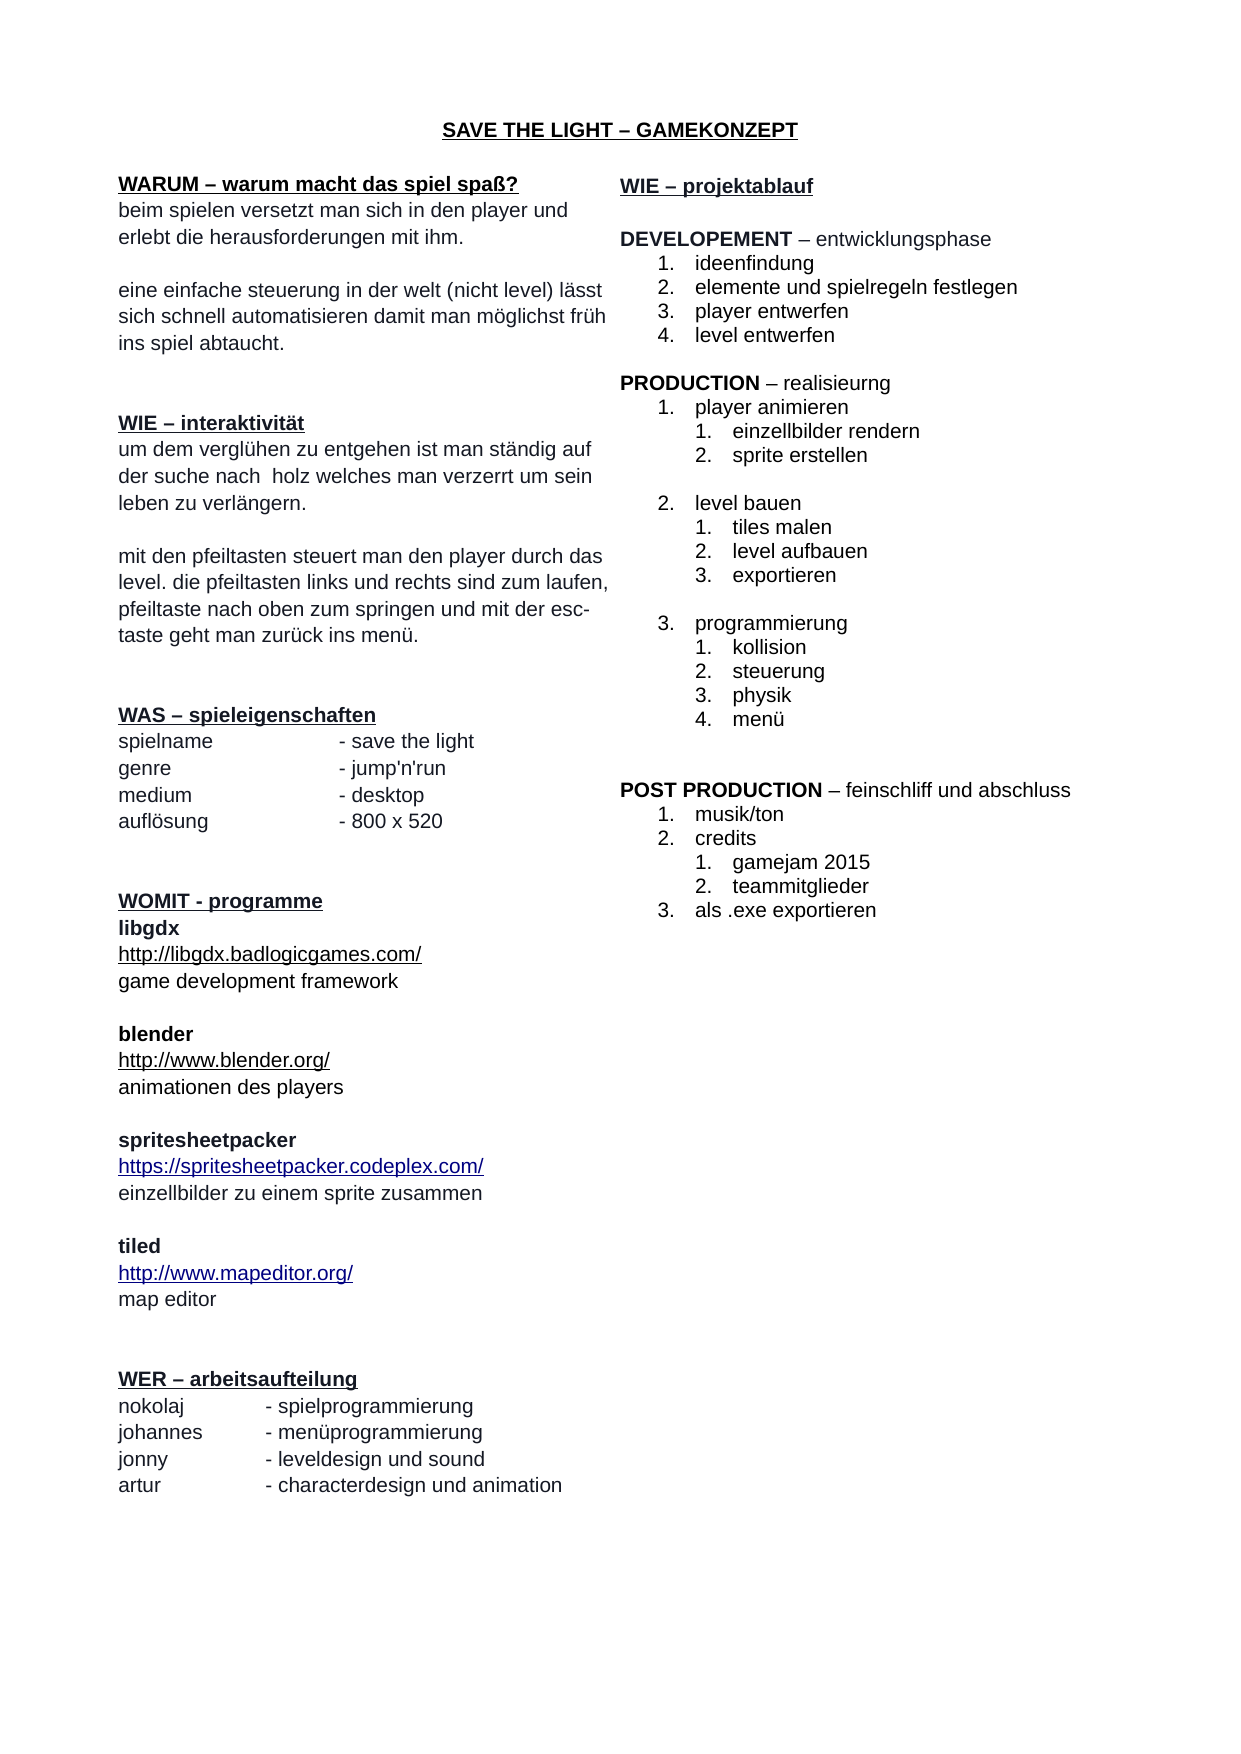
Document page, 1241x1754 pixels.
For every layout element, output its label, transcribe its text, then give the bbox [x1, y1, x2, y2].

text beim spielen versetzt man sich in den player und erlebt die herausforderungen mit ihm. [118, 196, 620, 275]
text tiled [118, 1231, 620, 1258]
list level entwerfen [657, 323, 1122, 371]
list teammitglieder [695, 874, 1122, 898]
text nokolaj - spielprogrammierung [118, 1391, 620, 1417]
list http://libgdx.badlogicgames.com/ [118, 939, 620, 966]
text http://www.mapeditor.org/ [118, 1258, 620, 1284]
text map editor [118, 1284, 620, 1311]
list kollision [695, 634, 1122, 658]
list http://www.blender.org/ [118, 1046, 620, 1072]
list musik/ton [657, 802, 1122, 826]
list physik [695, 682, 1122, 706]
text medium - desktop [118, 780, 620, 806]
text auflösung - 800 x 520 [118, 806, 620, 886]
list einzellbilder rendern [695, 419, 1122, 443]
text artur - characterdesign und animation [118, 1471, 620, 1497]
list ideenfindung [657, 251, 1122, 275]
text WARUM – warum macht das spiel spaß? [118, 172, 620, 196]
list programmierung [657, 611, 1122, 634]
text WOMIT - programme [118, 886, 620, 913]
text DEVELOPEMENT – entwicklungsphase [620, 225, 1122, 251]
text POST PRODUCTION – feinschliff und abschluss [620, 778, 1122, 802]
list player entwerfen [657, 299, 1122, 323]
list menü [695, 706, 1122, 730]
list gamejam 2015 [695, 850, 1122, 874]
text https://spritesheetpacker.codeplex.com/ [118, 1152, 620, 1178]
text WIE – projektablauf [620, 172, 1122, 198]
text WER – arbeitsaufteilung [118, 1364, 620, 1391]
list animationen des players [118, 1072, 620, 1125]
list credits [657, 826, 1122, 850]
text spielname - save the light genre - jump'n'run [118, 727, 620, 780]
text mit den pfeiltasten steuert man den player durch das level. die pfeiltasten links und rechts sind zum laufen, pfeiltaste nach oben zum springen und mit der esc-taste geht man zurück ins menü. WAS – spieleigenschaften [118, 541, 620, 727]
list steuerung [695, 658, 1122, 682]
text johannes - menüprogrammierung [118, 1417, 620, 1444]
text spritesheetpacker [118, 1125, 620, 1152]
list tiles malen [695, 515, 1122, 539]
list exportieren [695, 563, 1122, 587]
list elemente und spielregeln festlegen [657, 275, 1122, 299]
text einzellbilder zu einem sprite zusammen [118, 1178, 620, 1231]
text jonny - leveldesign und sound [118, 1444, 620, 1471]
text libgdx [118, 913, 620, 939]
list sprite erstellen [695, 443, 1122, 467]
list level bauen [657, 491, 1122, 515]
list game development framework blender [118, 966, 620, 1046]
list player animieren [657, 395, 1122, 419]
text eine einfache steuerung in der welt (nicht level) lässt sich schnell automatisieren damit man möglichst früh ins spiel abtaucht. WIE – interaktivität um dem verglühen zu entgehen ist man ständig auf der suche nach holz welches man verzerrt um sein leben zu verlängern. [118, 275, 620, 541]
list level aufbauen [695, 539, 1122, 563]
text PRODUCTION – realisieurng [620, 371, 1122, 395]
list als .exe exportieren [657, 898, 1122, 922]
